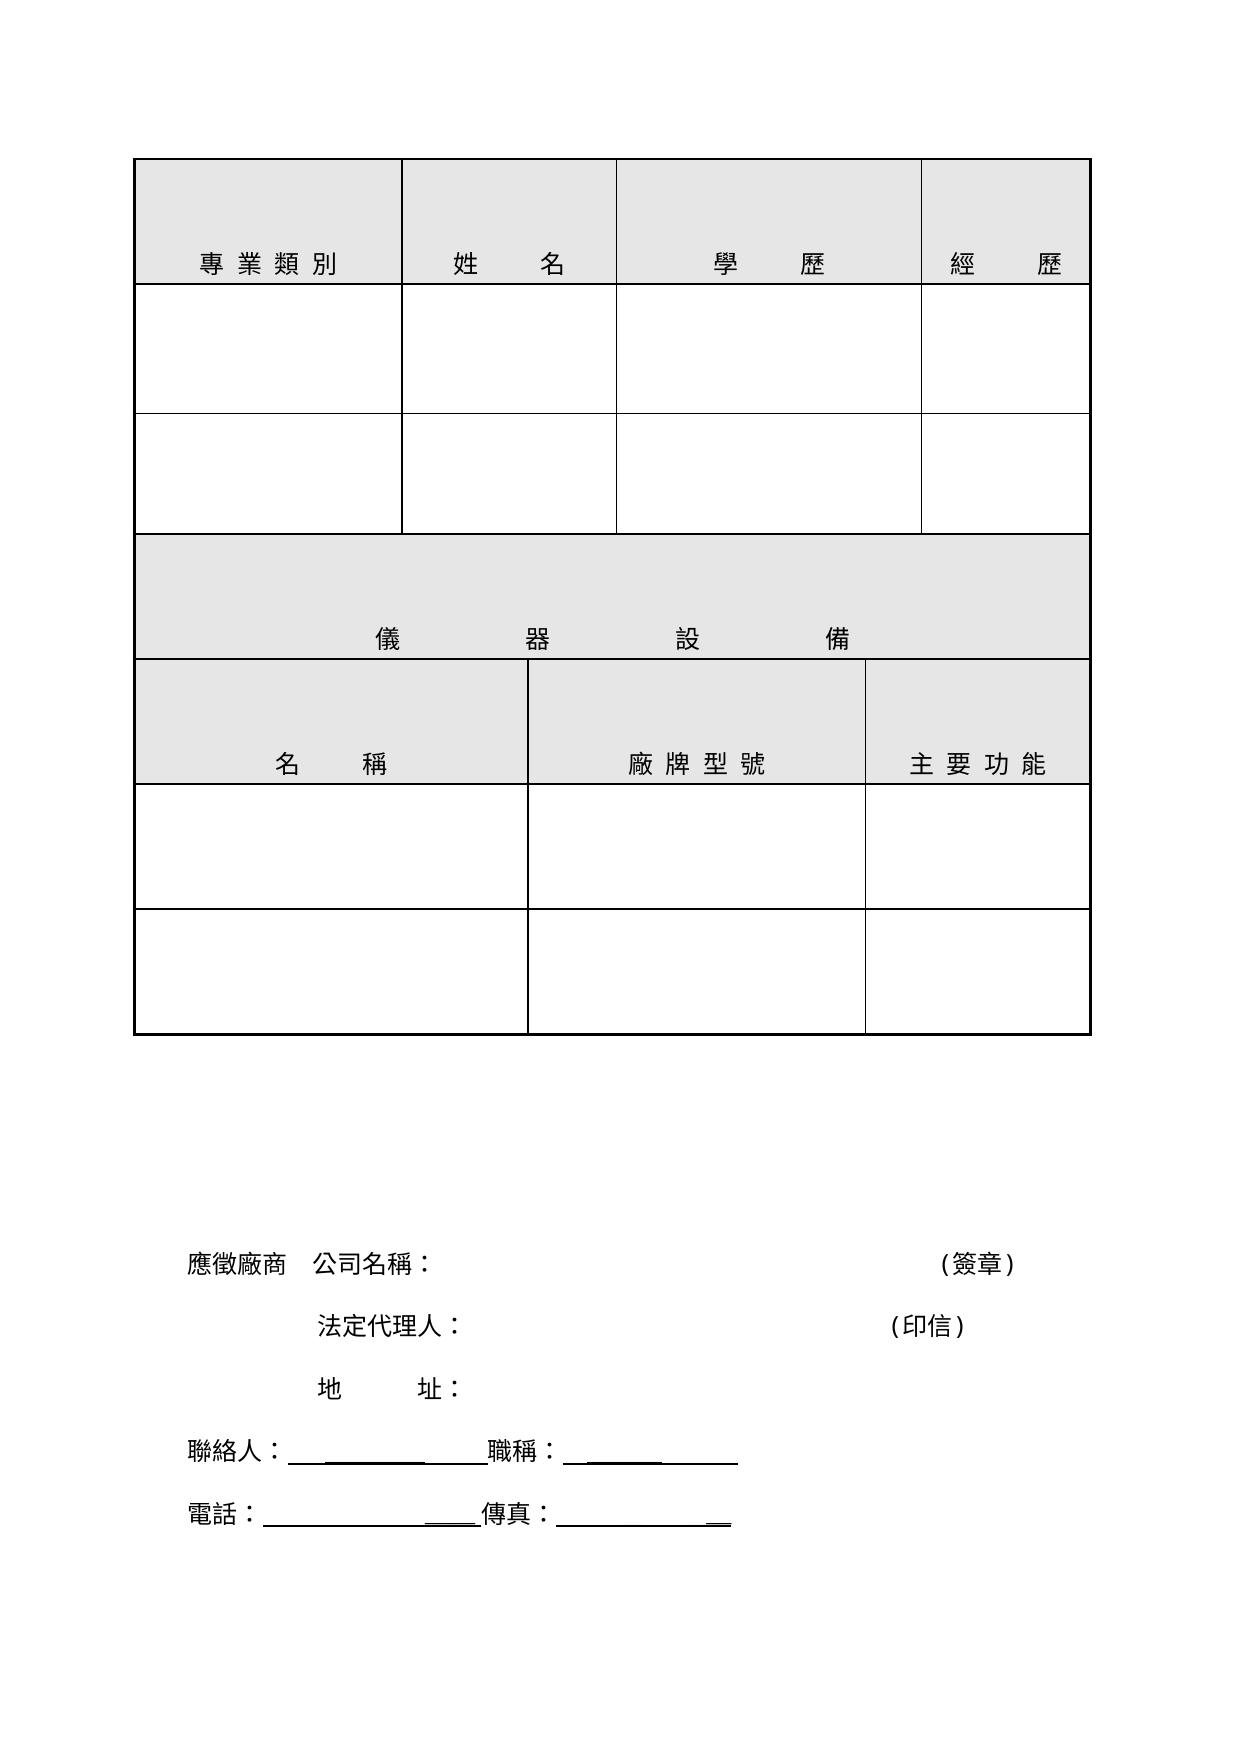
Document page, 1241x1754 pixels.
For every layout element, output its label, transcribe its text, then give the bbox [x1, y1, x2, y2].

table_cell [403, 414, 616, 533]
table_cell 主 要 功 能 [866, 660, 1089, 783]
table_cell 經 歷 [922, 160, 1089, 283]
text 電話： ____ 傳真： ＿ ＿__ [187, 1471, 1053, 1533]
text 法定代理人： (印信) [187, 1283, 1053, 1346]
table_cell [922, 285, 1089, 412]
table_cell 專 業 類 別 [136, 160, 401, 283]
table_cell 儀 器 設 備 [136, 535, 1089, 658]
table_cell 廠 牌 型 號 [529, 660, 865, 783]
table_cell [403, 285, 616, 412]
table_cell [866, 785, 1089, 908]
text 應徵廠商 公司名稱： (簽章) [187, 1221, 1053, 1283]
table_cell [136, 910, 527, 1033]
text 地 址： [187, 1346, 1053, 1408]
table_cell 姓 名 [403, 160, 616, 283]
table_cell 名 稱 [136, 660, 527, 783]
table_cell [529, 785, 865, 908]
text 聯絡人： ＿＿＿＿ 職稱： ＿＿＿ [187, 1408, 1053, 1471]
table_cell 學 歷 [617, 160, 921, 283]
table_cell [922, 414, 1089, 533]
table_cell [529, 910, 865, 1033]
table_cell [136, 785, 527, 908]
table_cell [136, 414, 401, 533]
table_cell [866, 910, 1089, 1033]
table_cell [617, 285, 921, 412]
table_cell [617, 414, 921, 533]
table_cell [136, 285, 401, 412]
